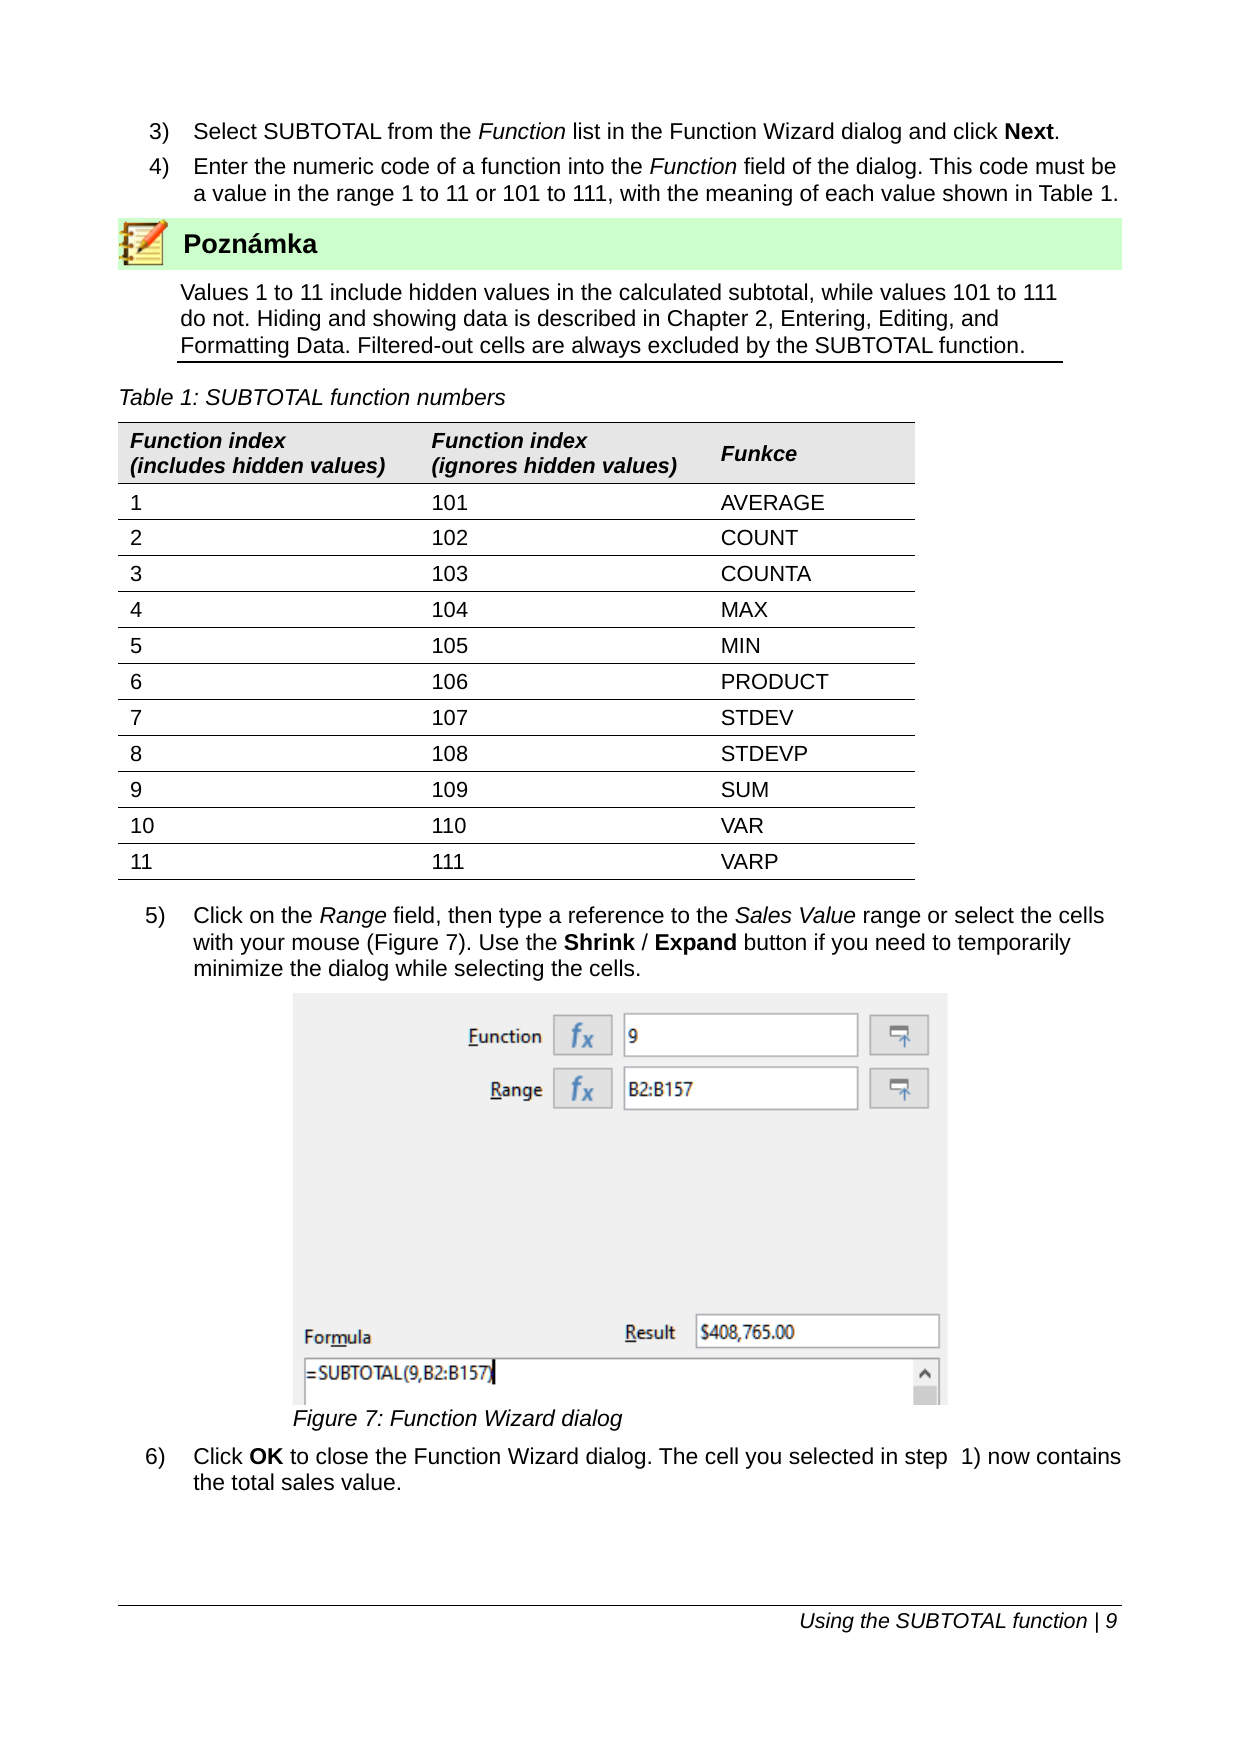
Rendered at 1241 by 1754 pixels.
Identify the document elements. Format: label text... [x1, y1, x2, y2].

text Table 1: SUBTOTAL function numbers [118, 384, 1122, 410]
table_cell 101 [420, 484, 709, 519]
picture [292, 993, 948, 1405]
table_cell 2 [118, 520, 420, 555]
table_cell PRODUCT [709, 664, 915, 699]
table_cell 108 [420, 736, 709, 771]
list Enter the numeric code of a function into the Function field of the dialog. This code must be a value in the range 1 to 11 or 101 to 111, with the meaning of each value shown in Table 1. [169, 153, 1122, 206]
table_cell 104 [420, 592, 709, 627]
table_cell VAR [709, 808, 915, 843]
table_cell COUNTA [709, 556, 915, 591]
table_cell 3 [118, 556, 420, 591]
table_cell 5 [118, 628, 420, 663]
table_header Function index (ignores hidden values) [420, 423, 709, 483]
table_cell VARP [709, 844, 915, 879]
table_cell 9 [118, 772, 420, 807]
table_cell MAX [709, 592, 915, 627]
table_cell 6 [118, 664, 420, 699]
table_cell 107 [420, 700, 709, 735]
table_cell 105 [420, 628, 709, 663]
table_cell 111 [420, 844, 709, 879]
table_cell MIN [709, 628, 915, 663]
text Values 1 to 11 include hidden values in the calculated subtotal, while values 101 to 111 do not. Hiding and showing data is described in Chapter 2, Entering, Editing, and Formatting Data. Filtered-out cells are always excluded by the SUBTOTAL function. [177, 276, 1063, 361]
table_cell 103 [420, 556, 709, 591]
table_cell 110 [420, 808, 709, 843]
table_cell 8 [118, 736, 420, 771]
table_cell 1 [118, 484, 420, 519]
table_cell 106 [420, 664, 709, 699]
table_cell STDEV [709, 700, 915, 735]
picture [119, 218, 170, 269]
table_cell 102 [420, 520, 709, 555]
table_cell AVERAGE [709, 484, 915, 519]
table_cell COUNT [709, 520, 915, 555]
table_cell 7 [118, 700, 420, 735]
list Select SUBTOTAL from the Function list in the Function Wizard dialog and click Next. [169, 118, 1122, 144]
table_cell 11 [118, 844, 420, 879]
list Click on the Range field, then type a reference to the Sales Value range or select the cells with your mouse (Figure 7). Use the Shrink / Expand button if you need to temporarily minimize the dialog while selecting the cells. [165, 902, 1122, 981]
table_header Function index (includes hidden values) [118, 423, 420, 483]
table_header Funkce [709, 423, 915, 483]
table_cell 109 [420, 772, 709, 807]
table_cell 4 [118, 592, 420, 627]
table_cell 10 [118, 808, 420, 843]
text Figure 7: Function Wizard dialog [293, 1405, 948, 1431]
subtitle Poznámka [118, 218, 1122, 270]
list Click OK to close the Function Wizard dialog. The cell you selected in step 1 now contains the total sales value. [165, 1443, 1122, 1496]
table_cell STDEVP [709, 736, 915, 771]
table_cell SUM [709, 772, 915, 807]
